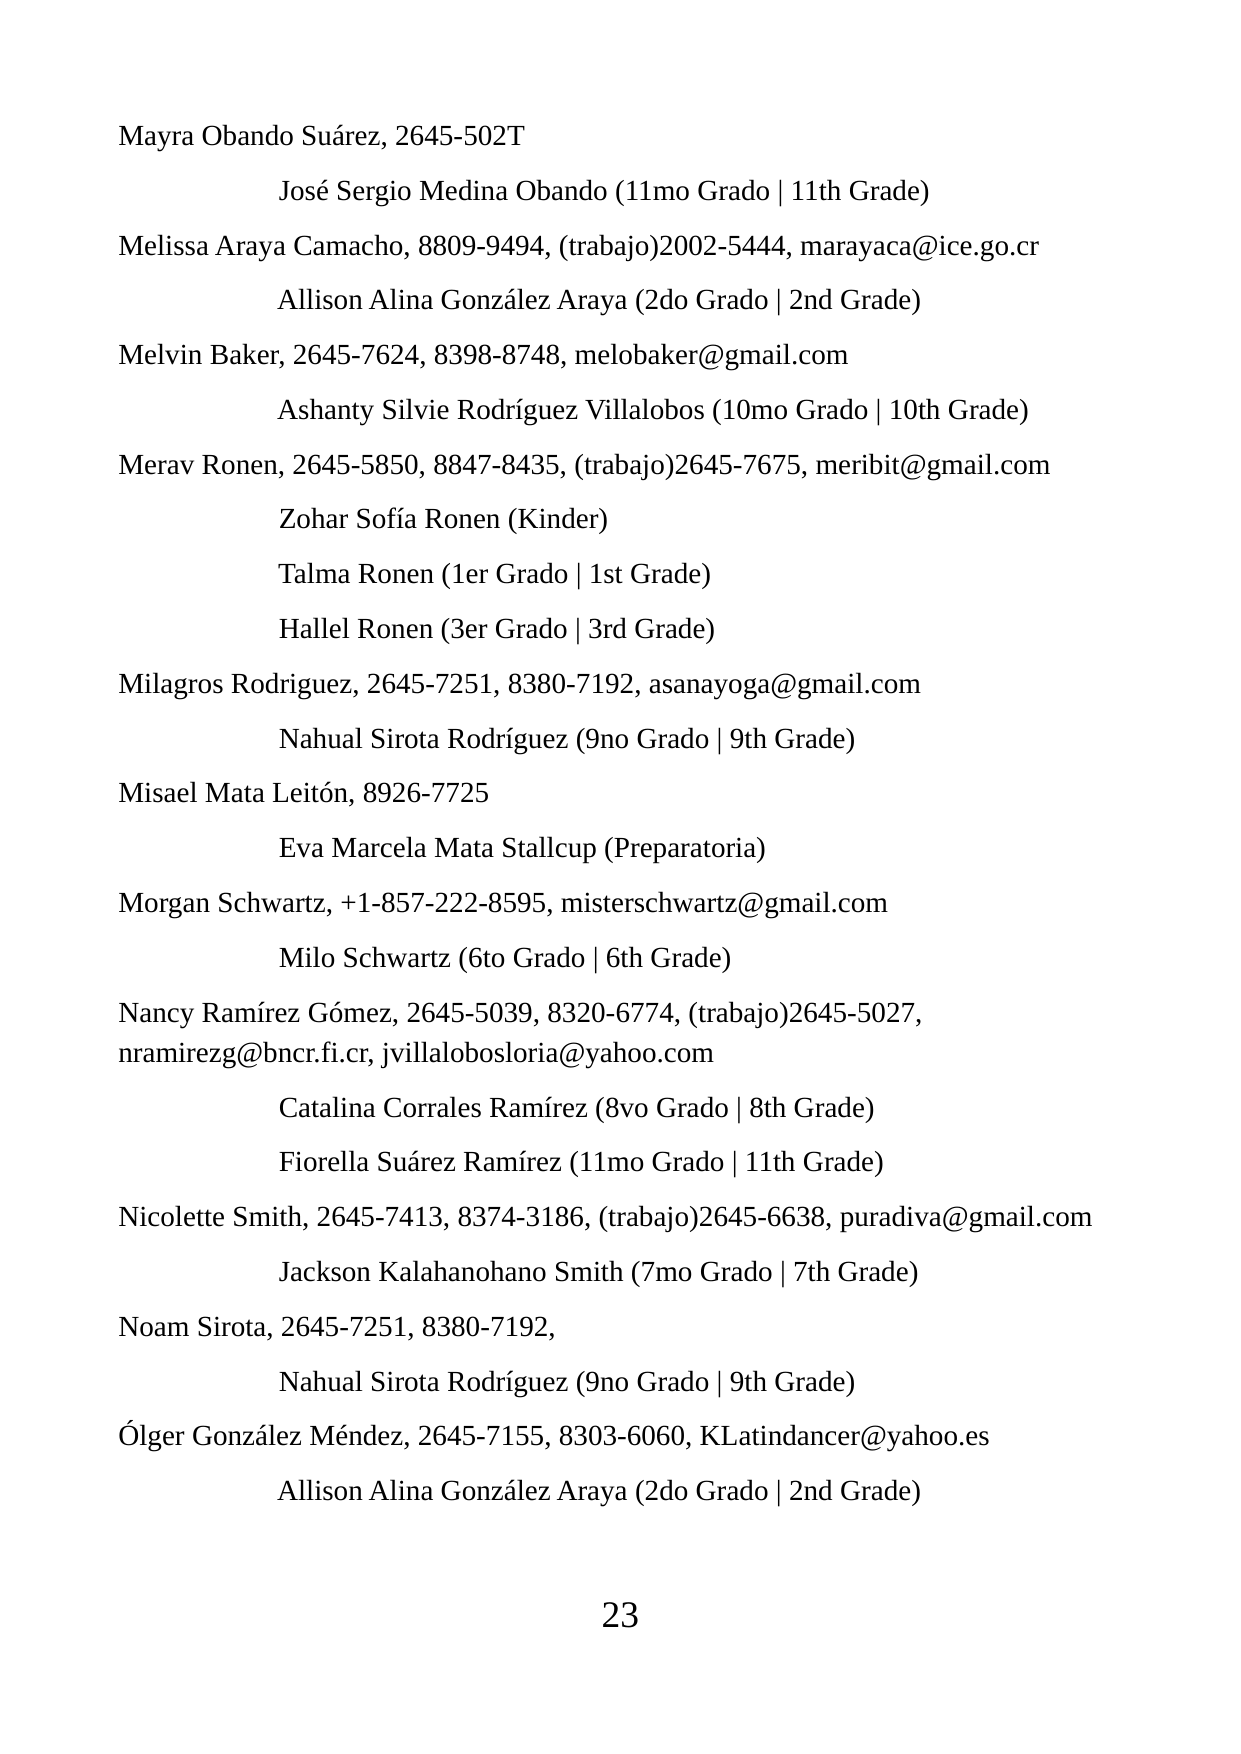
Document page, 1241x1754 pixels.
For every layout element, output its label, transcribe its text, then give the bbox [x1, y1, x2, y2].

text José Sergio Medina Obando (11mo Grado | 11th Grade) [118, 173, 1122, 206]
text Noam Sirota, 2645-7251, 8380-7192, [118, 1309, 1122, 1342]
text Ólger González Méndez, 2645-7155, 8303-6060, KLatindancer@yahoo.es [118, 1418, 1122, 1452]
text Milo Schwartz (6to Grado | 6th Grade) [118, 940, 1122, 973]
text Jackson Kalahanohano Smith (7mo Grado | 7th Grade) [118, 1254, 1122, 1288]
text Zohar Sofía Ronen (Kinder) [118, 502, 1122, 535]
text Talma Ronen (1er Grado | 1st Grade) [118, 556, 1122, 590]
text Allison Alina González Araya (2do Grado | 2nd Grade) [118, 1473, 1122, 1507]
text Morgan Schwartz, +1-857-222-8595, misterschwartz@gmail.com [118, 885, 1122, 919]
text Hallel Ronen (3er Grado | 3rd Grade) [118, 611, 1122, 645]
text Allison Alina González Araya (2do Grado | 2nd Grade) [118, 282, 1122, 316]
text Catalina Corrales Ramírez (8vo Grado | 8th Grade) [118, 1090, 1122, 1123]
text Nancy Ramírez Gómez, 2645-5039, 8320-6774, (trabajo)2645-5027, nramirezg@bncr.fi.cr, jvillalobosloria@yahoo.com [118, 995, 1122, 1068]
text Melissa Araya Camacho, 8809-9494, (trabajo)2002-5444, marayaca@ice.go.cr [118, 228, 1122, 261]
text Milagros Rodriguez, 2645-7251, 8380-7192, asanayoga@gmail.com [118, 666, 1122, 699]
text Fiorella Suárez Ramírez (11mo Grado | 11th Grade) [118, 1144, 1122, 1178]
text Melvin Baker, 2645-7624, 8398-8748, melobaker@gmail.com [118, 337, 1122, 371]
text Merav Ronen, 2645-5850, 8847-8435, (trabajo)2645-7675, meribit@gmail.com [118, 447, 1122, 480]
text Ashanty Silvie Rodríguez Villalobos (10mo Grado | 10th Grade) [118, 392, 1122, 426]
text Nicolette Smith, 2645-7413, 8374-3186, (trabajo)2645-6638, puradiva@gmail.com [118, 1199, 1122, 1233]
text Misael Mata Leitón, 8926-7725 [118, 776, 1122, 809]
text Nahual Sirota Rodríguez (9no Grado | 9th Grade) [118, 1364, 1122, 1397]
text Nahual Sirota Rodríguez (9no Grado | 9th Grade) [118, 721, 1122, 754]
text Mayra Obando Suárez, 2645-502T [118, 118, 1122, 152]
text Eva Marcela Mata Stallcup (Preparatoria) [118, 830, 1122, 864]
